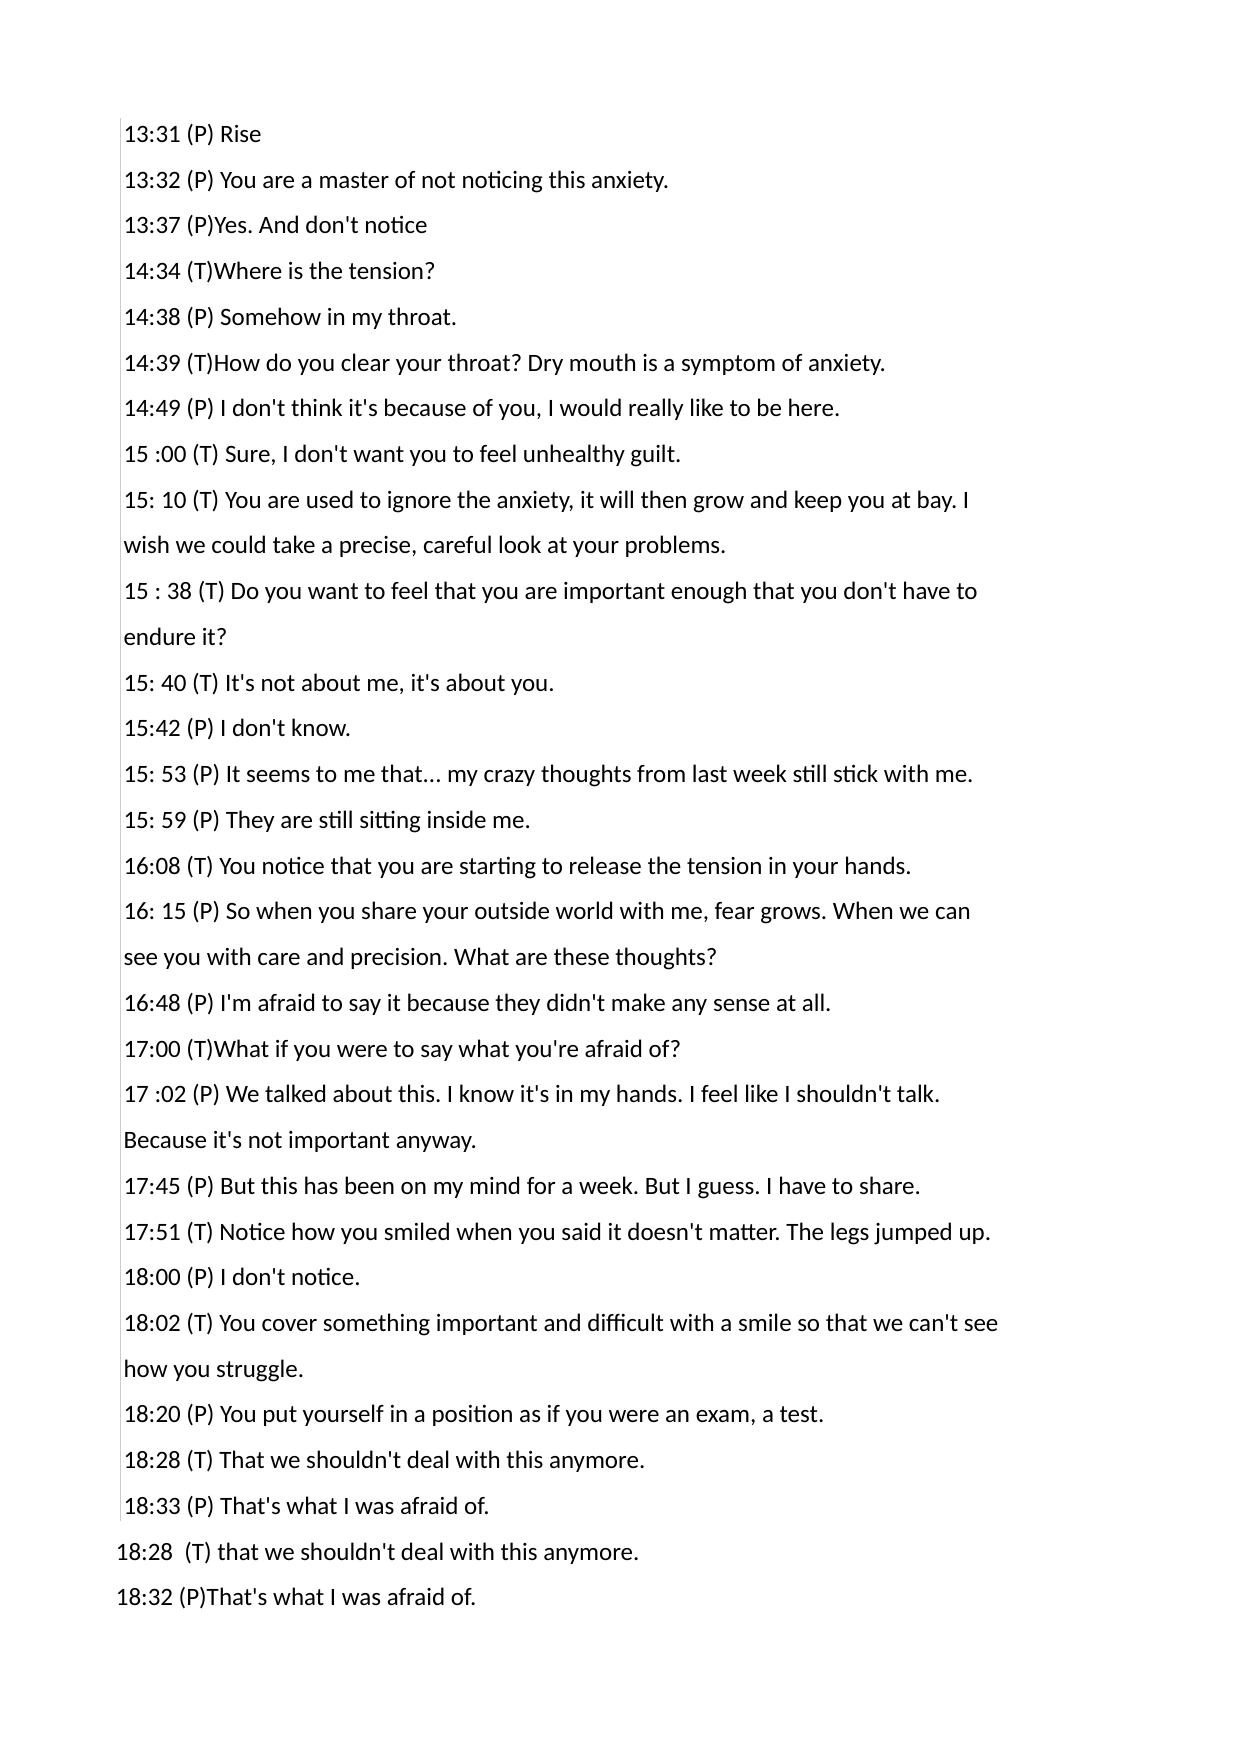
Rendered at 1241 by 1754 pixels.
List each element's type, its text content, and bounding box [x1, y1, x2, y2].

text 14:38 (P) Somehow in my throat. [121, 301, 1005, 332]
text 15: 10 (T) You are used to ignore the anxiety, it will then grow and keep you at bay. I wish we could take a precise, careful look at your problems. [121, 484, 1005, 560]
text 18:20 (P) You put yourself in a position as if you were an exam, a test. [121, 1398, 1005, 1429]
text 18:28 (T) That we shouldn't deal with this anymore. [121, 1444, 1005, 1475]
text 17:45 (P) But this has been on my mind for a week. But I guess. I have to share. [121, 1170, 1005, 1200]
text 16:08 (T) You notice that you are starting to release the tension in your hands. [121, 850, 1005, 880]
text 17:51 (T) Notice how you smiled when you said it doesn't matter. The legs jumped up. [121, 1216, 1005, 1246]
text 14:34 (T)Where is the tension? [121, 255, 1005, 286]
text 13:32 (P) You are a master of not noticing this anxiety. [121, 164, 1005, 194]
text 15 :00 (T) Sure, I don't want you to feel unhealthy guilt. [121, 438, 1005, 469]
text 14:39 (T)How do you clear your throat? Dry mouth is a symptom of anxiety. [121, 347, 1005, 377]
text 15: 40 (T) It's not about me, it's about you. [121, 667, 1005, 697]
text 13:37 (P)Yes. And don't notice [121, 209, 1005, 240]
text 15: 53 (P) It seems to me that... my crazy thoughts from last week still stick with me. [121, 758, 1005, 789]
text 18:00 (P) I don't notice. [121, 1261, 1005, 1292]
text 17:00 (T)What if you were to say what you're afraid of? [121, 1033, 1005, 1063]
text 18:33 (P) That's what I was afraid of. [121, 1490, 1005, 1521]
text 18:02 (T) You cover something important and difficult with a smile so that we can't see how you struggle. [121, 1307, 1005, 1383]
text 14:49 (P) I don't think it's because of you, I would really like to be here. [121, 392, 1005, 423]
text 18:32 (P)That's what I was afraid of. [116, 1581, 1123, 1612]
text 18:28 (T) that we shouldn't deal with this anymore. [116, 1536, 1123, 1566]
text 16: 15 (P) So when you share your outside world with me, fear grows. When we can see you with care and precision. What are these thoughts? [121, 896, 1005, 972]
text 15: 59 (P) They are still sitting inside me. [121, 804, 1005, 834]
text 15 : 38 (T) Do you want to feel that you are important enough that you don't have to endure it? [121, 575, 1005, 652]
text 17 :02 (P) We talked about this. I know it's in my hands. I feel like I shouldn't talk. Because it's not important anyway. [121, 1078, 1005, 1155]
text 15:42 (P) I don't know. [121, 713, 1005, 743]
text 16:48 (P) I'm afraid to say it because they didn't make any sense at all. [121, 987, 1005, 1017]
text 13:31 (P) Rise [121, 118, 1005, 149]
